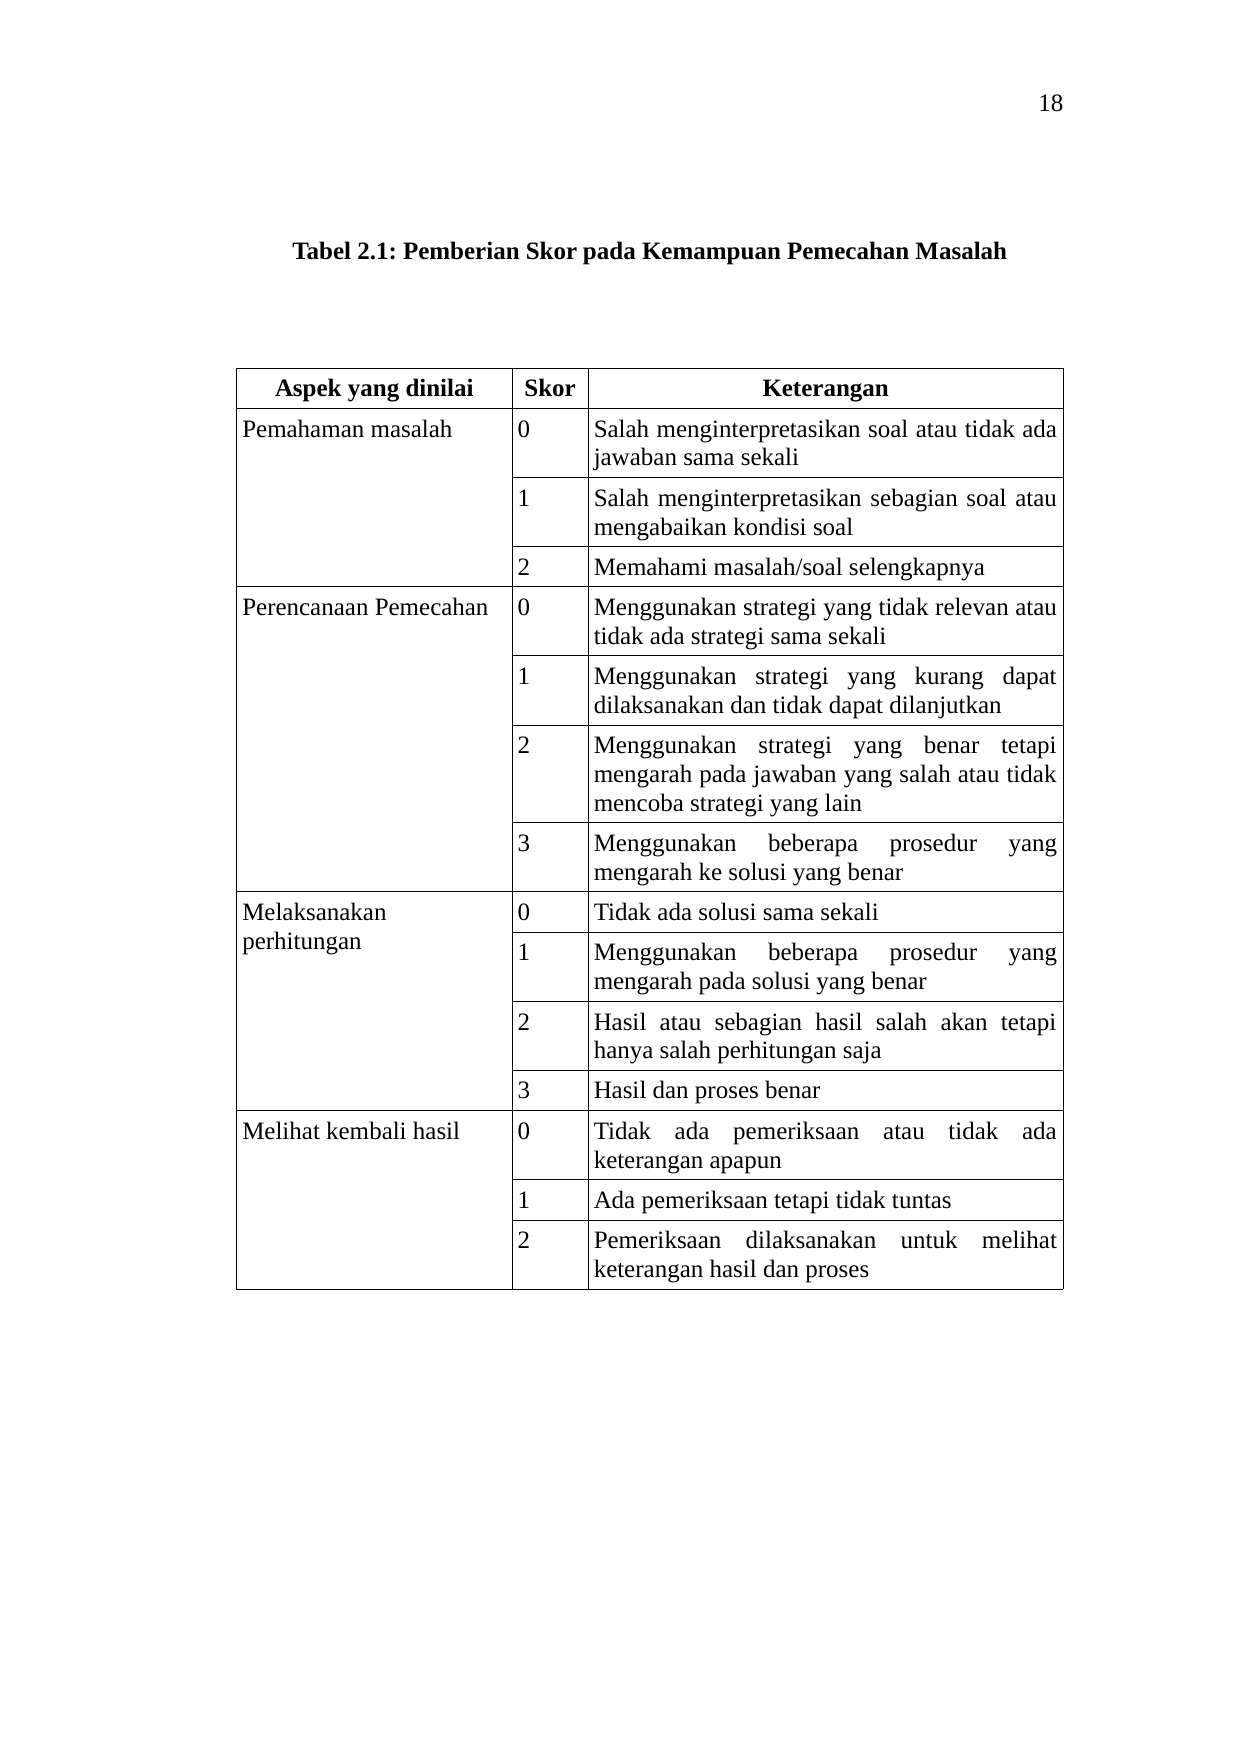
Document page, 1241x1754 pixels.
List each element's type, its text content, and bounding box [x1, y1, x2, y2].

table_cell 2 [513, 1221, 588, 1288]
table_cell 2 [513, 1002, 588, 1070]
table_cell Tidak ada pemeriksaan atau tidak ada keterangan apapun [589, 1111, 1063, 1179]
table_cell Menggunakan strategi yang tidak relevan atau tidak ada strategi sama sekali [589, 587, 1063, 655]
table_cell 3 [513, 1071, 588, 1110]
table_cell Menggunakan beberapa prosedur yang mengarah pada solusi yang benar [589, 933, 1063, 1001]
table_cell 3 [513, 823, 588, 891]
table_cell Menggunakan strategi yang benar tetapi mengarah pada jawaban yang salah atau tidak mencoba strategi yang lain [589, 726, 1063, 822]
table_cell 1 [513, 478, 588, 546]
table_cell Tidak ada solusi sama sekali [589, 892, 1063, 932]
table_header Keterangan [589, 369, 1063, 408]
table_cell Hasil atau sebagian hasil salah akan tetapi hanya salah perhitungan saja [589, 1002, 1063, 1070]
table_cell Melaksanakan perhitungan [237, 892, 512, 1110]
table_cell 1 [513, 933, 588, 1001]
table_cell 0 [513, 1111, 588, 1179]
table_cell Pemeriksaan dilaksanakan untuk melihat keterangan hasil dan proses [589, 1221, 1063, 1288]
table_cell 0 [513, 409, 588, 477]
table_cell Memahami masalah/soal selengkapnya [589, 547, 1063, 586]
table_cell Salah menginterpretasikan sebagian soal atau mengabaikan kondisi soal [589, 478, 1063, 546]
table_cell Menggunakan strategi yang kurang dapat dilaksanakan dan tidak dapat dilanjutkan [589, 656, 1063, 724]
table_cell 1 [513, 1180, 588, 1219]
table_header Aspek yang dinilai [237, 369, 512, 408]
table_cell Menggunakan beberapa prosedur yang mengarah ke solusi yang benar [589, 823, 1063, 891]
table_cell Hasil dan proses benar [589, 1071, 1063, 1110]
table_cell Perencanaan Pemecahan [237, 587, 512, 891]
table_cell Ada pemeriksaan tetapi tidak tuntas [589, 1180, 1063, 1219]
table_cell 2 [513, 726, 588, 822]
table_cell 0 [513, 892, 588, 932]
table_cell 2 [513, 547, 588, 586]
table_cell 1 [513, 656, 588, 724]
text Tabel 2.1: Pemberian Skor pada Kemampuan Pemecahan Masalah [236, 236, 1063, 265]
table_cell Salah menginterpretasikan soal atau tidak ada jawaban sama sekali [589, 409, 1063, 477]
table_cell Melihat kembali hasil [237, 1111, 512, 1288]
table_cell Pemahaman masalah [237, 409, 512, 586]
table_header Skor [513, 369, 588, 408]
table_cell 0 [513, 587, 588, 655]
